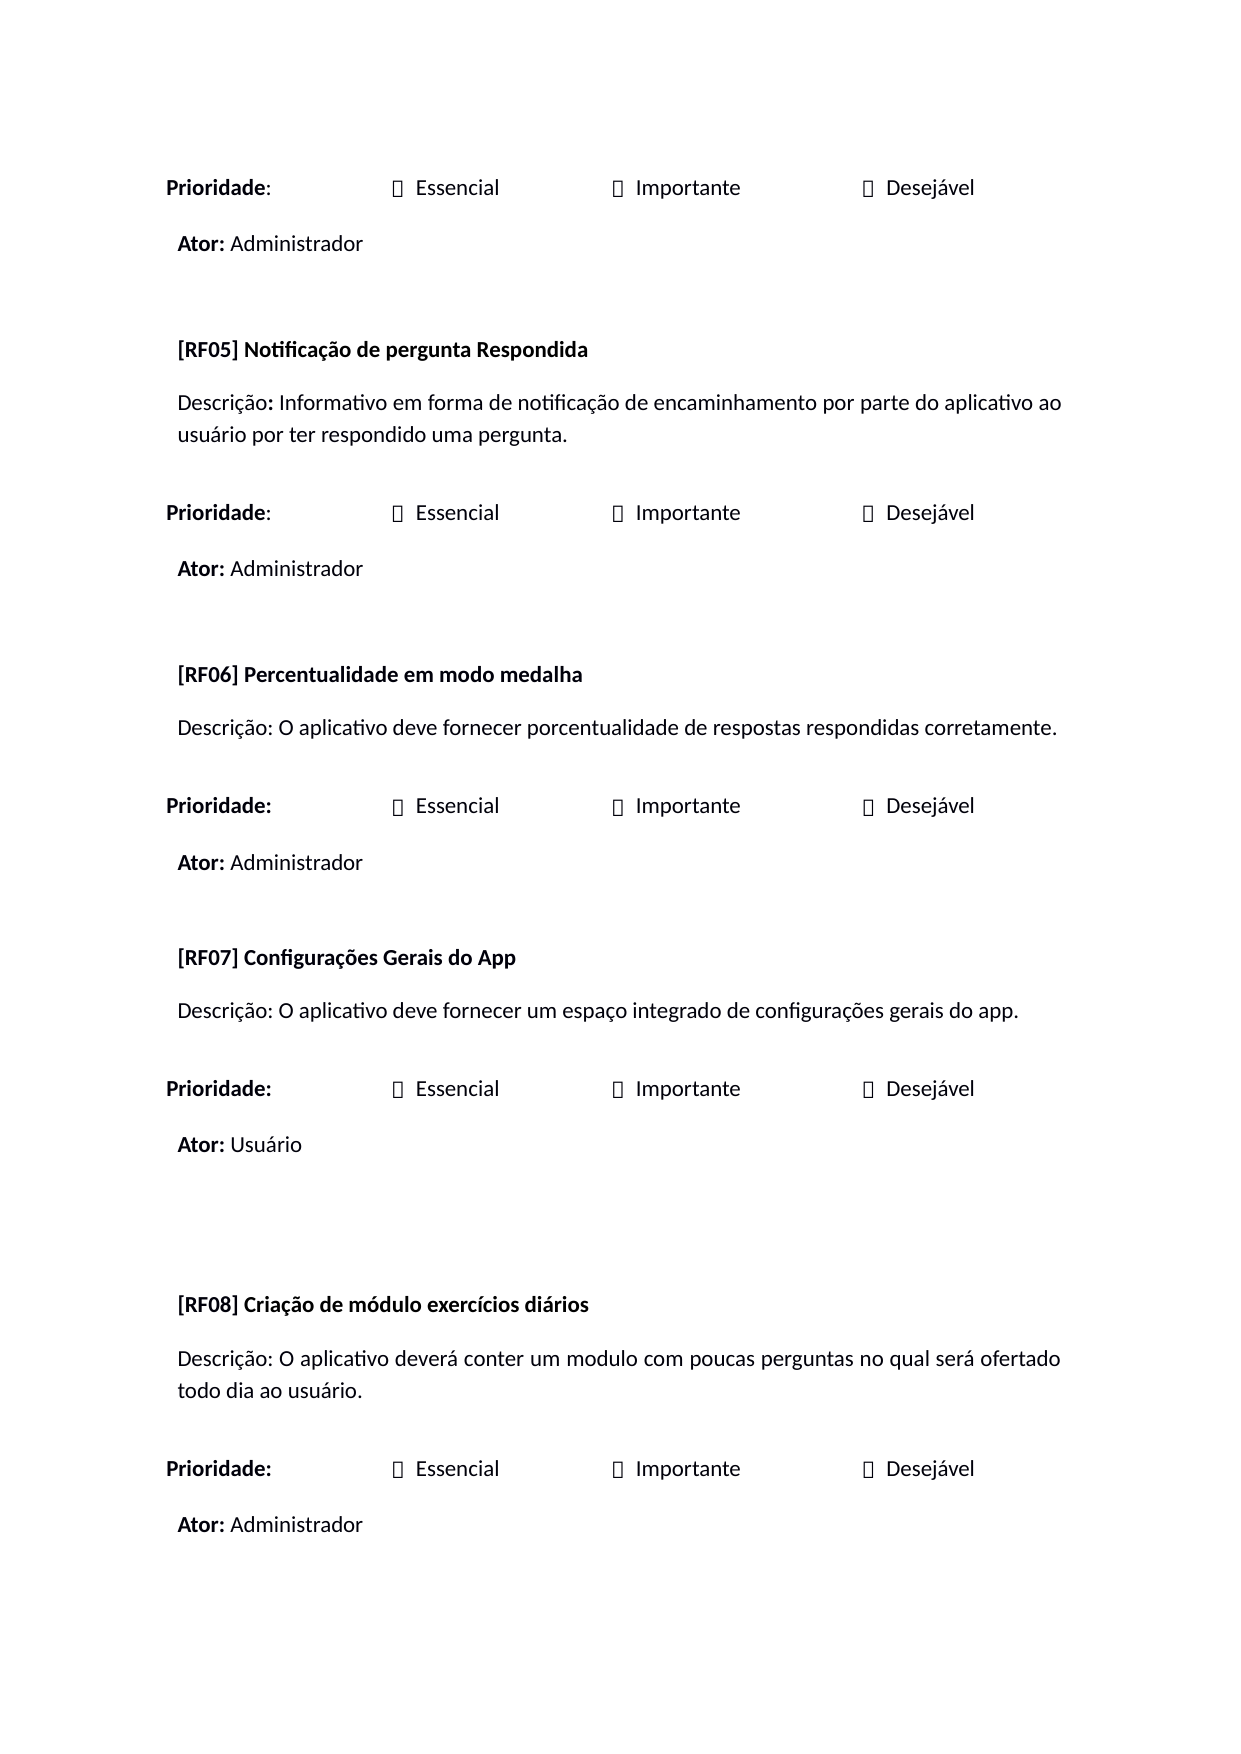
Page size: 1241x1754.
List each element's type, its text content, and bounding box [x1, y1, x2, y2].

table_header  [346, 148, 416, 229]
table_header  [561, 766, 636, 848]
table_header  [346, 1049, 416, 1131]
text Ator: Administrador [177, 554, 1063, 582]
table_header Essencial [416, 1429, 561, 1510]
table_header  [346, 1429, 416, 1510]
table_header  [812, 148, 886, 229]
text Descrição: O aplicativo deve fornecer porcentualidade de respostas respondidas corretamente. [177, 713, 1063, 741]
text Ator: Administrador [177, 848, 1063, 876]
table_header Desejável [886, 148, 1040, 229]
text Ator: Administrador [177, 1510, 1063, 1538]
table_header Desejável [886, 1429, 1040, 1510]
text [RF05] Notificação de pergunta Respondida [177, 335, 1063, 363]
table_header  [812, 1049, 886, 1131]
table_header Prioridade: [155, 473, 346, 554]
table_header  [561, 148, 636, 229]
table_header Importante [636, 766, 812, 848]
table_header Desejável [886, 1049, 1040, 1131]
text [RF06] Percentualidade em modo medalha [177, 660, 1063, 688]
table_header Prioridade: [155, 1049, 346, 1131]
text Descrição: O aplicativo deverá conter um modulo com poucas perguntas no qual será ofertado todo dia ao usuário. [177, 1344, 1063, 1404]
text Descrição: Informativo em forma de notificação de encaminhamento por parte do aplicativo ao usuário por ter respondido uma pergunta. [177, 388, 1063, 448]
table_header Importante [636, 1049, 812, 1131]
table_header  [561, 1429, 636, 1510]
table_header Essencial [416, 766, 561, 848]
table_header  [346, 766, 416, 848]
table_header Essencial [416, 473, 561, 554]
table_header  [812, 766, 886, 848]
table_header Importante [636, 148, 812, 229]
table_header Importante [636, 1429, 812, 1510]
table_header Desejável [886, 766, 1040, 848]
text Descrição: O aplicativo deve fornecer um espaço integrado de configurações gerais do app. [177, 996, 1063, 1024]
table_header  [812, 473, 886, 554]
table_header Prioridade: [155, 148, 346, 229]
table_header  [561, 473, 636, 554]
text Ator: Usuário [177, 1131, 1063, 1159]
table_header Essencial [416, 1049, 561, 1131]
text Ator: Administrador [177, 229, 1063, 257]
table_header Desejável [886, 473, 1040, 554]
text [RF07] Configurações Gerais do App [177, 943, 1063, 971]
table_header  [346, 473, 416, 554]
text [RF08] Criação de módulo exercícios diários [177, 1291, 1063, 1319]
table_header Prioridade: [155, 766, 346, 848]
table_header Importante [636, 473, 812, 554]
table_header  [812, 1429, 886, 1510]
table_header Essencial [416, 148, 561, 229]
table_header Prioridade: [155, 1429, 346, 1510]
table_header  [561, 1049, 636, 1131]
